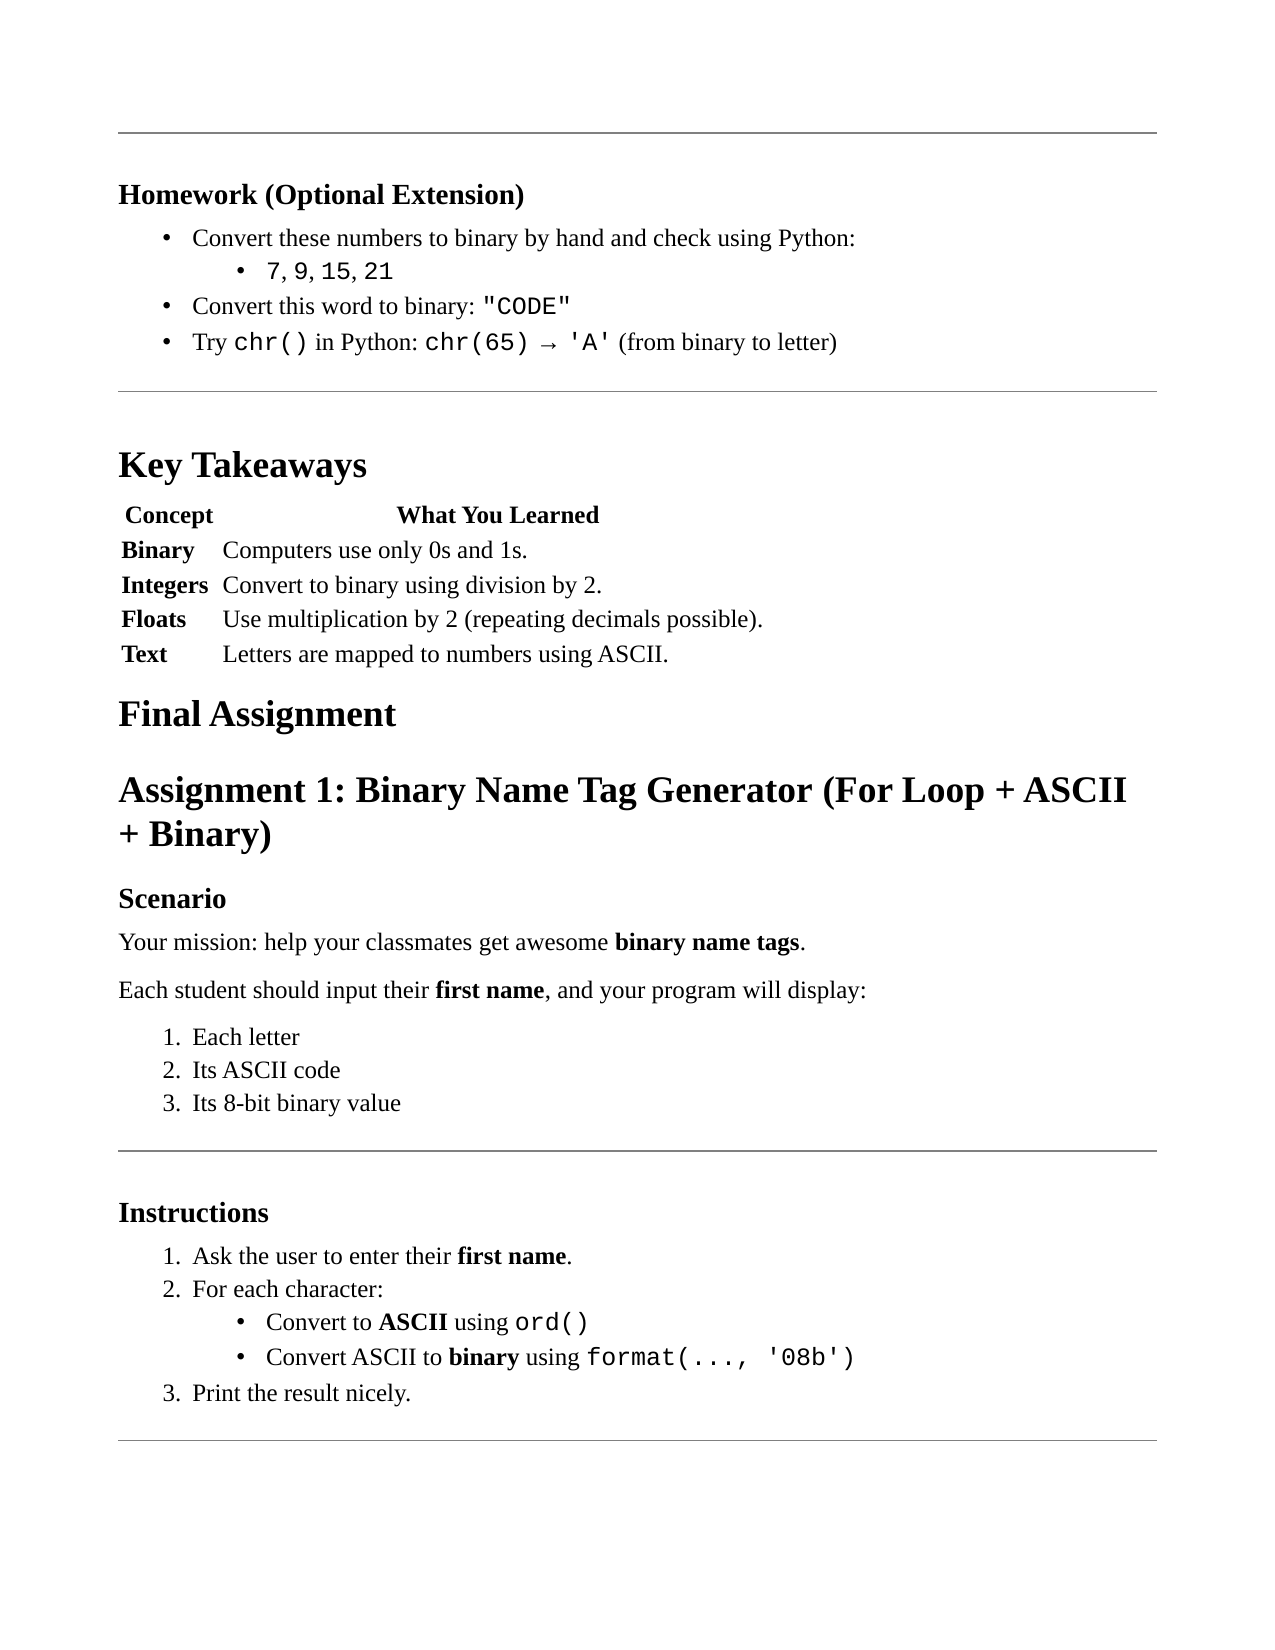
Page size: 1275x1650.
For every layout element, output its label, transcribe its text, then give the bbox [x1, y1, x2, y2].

table_cell Floats [118, 601, 219, 636]
list Convert ASCII to binary using format(..., '08b') [236, 1342, 1157, 1373]
table_cell Use multiplication by 2 (repeating decimals possible). [220, 601, 776, 636]
table_header What You Learned [220, 498, 776, 532]
list Its ASCII code [162, 1055, 1157, 1084]
table_cell Integers [118, 567, 219, 601]
list 7, 9, 15, 21 [236, 256, 1157, 287]
table_cell Binary [118, 532, 219, 567]
text Your mission: help your classmates get awesome binary name tags. [118, 927, 1157, 956]
subtitle Instructions [118, 1195, 1157, 1228]
list Convert to ASCII using ord() [236, 1307, 1157, 1338]
list Ask the user to enter their first name. [162, 1241, 1157, 1270]
list Convert these numbers to binary by hand and check using Python: [162, 223, 1157, 252]
list Convert this word to binary: "CODE" [162, 291, 1157, 322]
subtitle Homework (Optional Extension) [118, 177, 1157, 211]
list Its 8-bit binary value [162, 1088, 1157, 1117]
subtitle Scenario [118, 881, 1157, 915]
text Each student should input their first name, and your program will display: [118, 975, 1157, 1003]
table_cell Computers use only 0s and 1s. [220, 532, 776, 567]
list Print the result nicely. [162, 1378, 1157, 1407]
list For each character: [162, 1274, 1157, 1303]
subtitle Final Assignment [118, 691, 1157, 734]
list Each letter [162, 1022, 1157, 1051]
table_cell Text [118, 636, 219, 671]
subtitle Key Takeaways [118, 442, 1157, 485]
list Try chr() in Python: chr(65) → 'A' (from binary to letter) [162, 327, 1157, 358]
table_cell Letters are mapped to numbers using ASCII. [220, 636, 776, 671]
table_cell Convert to binary using division by 2. [220, 567, 776, 601]
table_header Concept [118, 498, 219, 532]
subtitle Assignment 1: Binary Name Tag Generator (For Loop + ASCII + Binary) [118, 768, 1157, 854]
